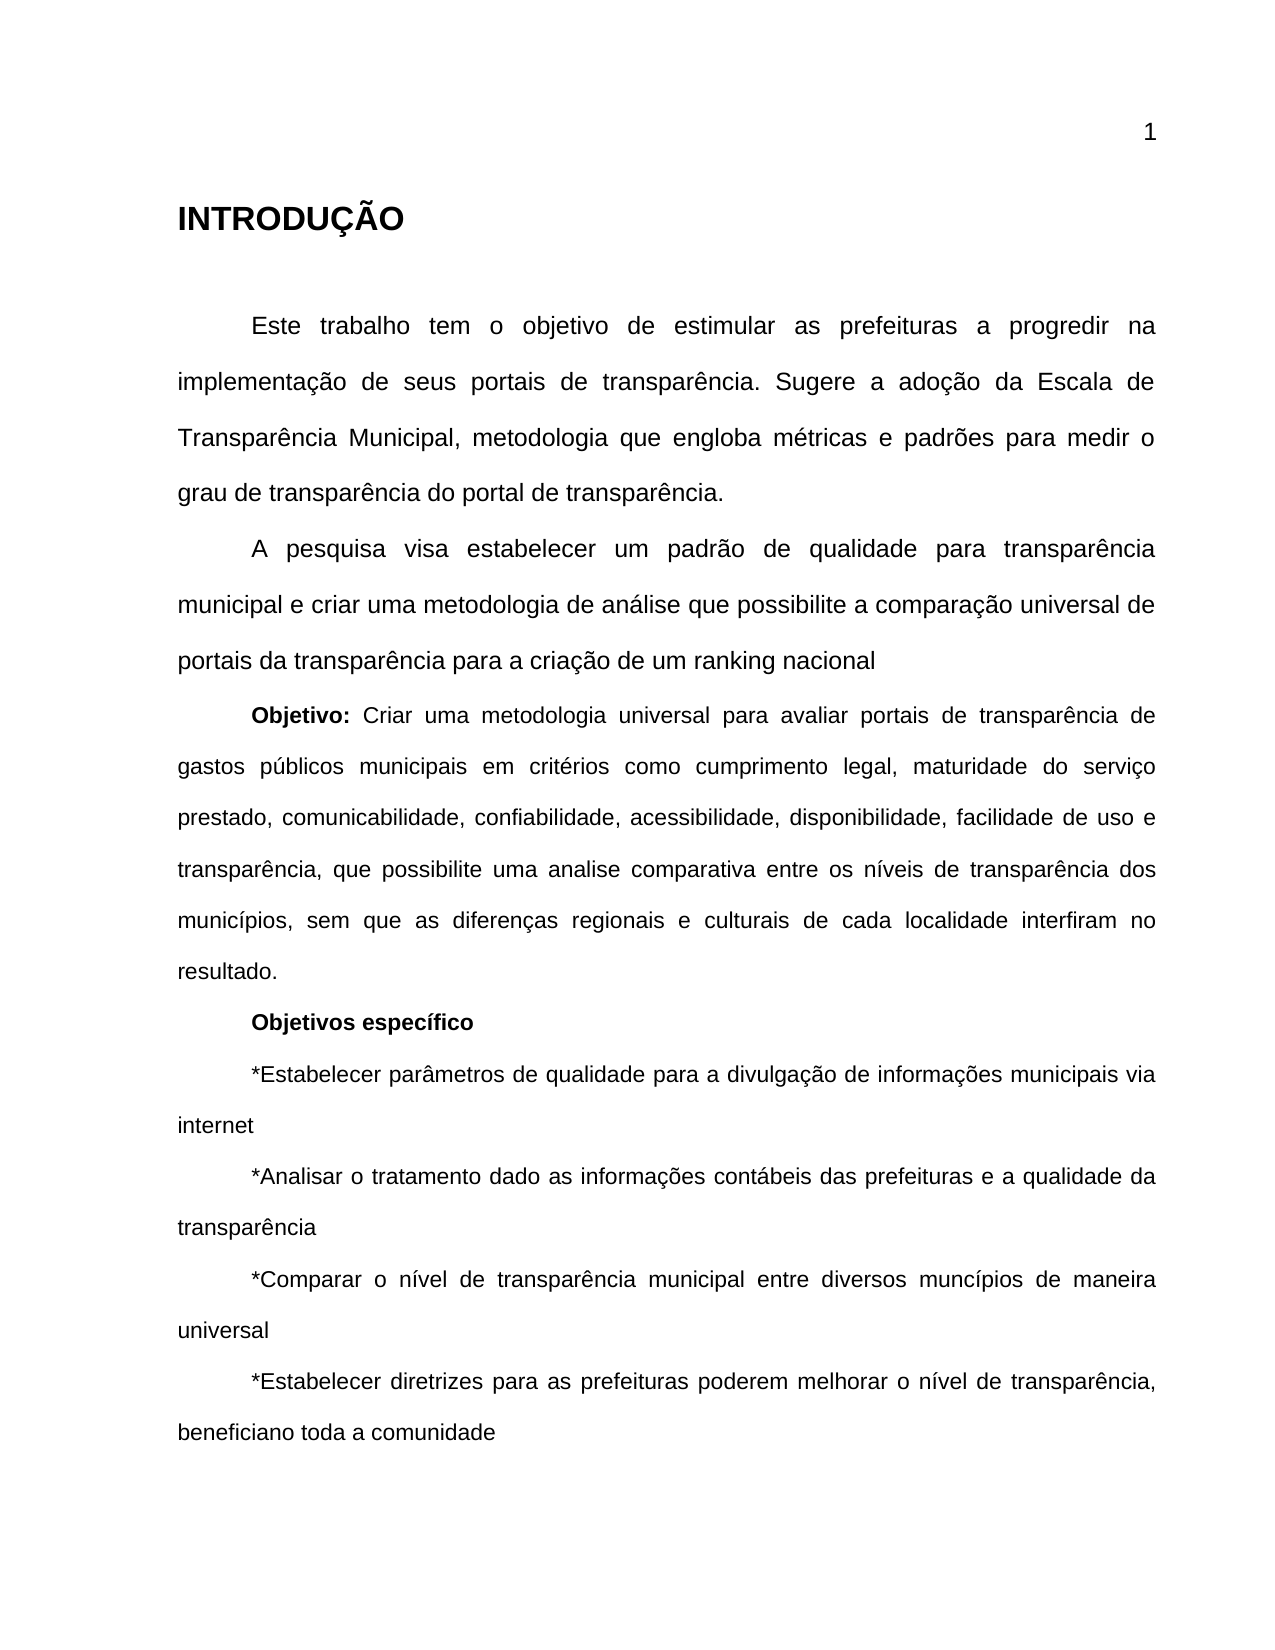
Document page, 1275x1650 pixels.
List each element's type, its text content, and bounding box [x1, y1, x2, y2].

text Objetivos específico [177, 1010, 1157, 1036]
text *Estabelecer diretrizes para as prefeituras poderem melhorar o nível de transparência, beneficiano toda a comunidade [177, 1369, 1157, 1446]
text *Analisar o tratamento dado as informações contábeis das prefeituras e a qualidade da transparência [177, 1164, 1157, 1241]
text *Estabelecer parâmetros de qualidade para a divulgação de informações municipais via internet [177, 1061, 1157, 1138]
text Objetivo: Criar uma metodologia universal para avaliar portais de transparência de gastos públicos municipais em critérios como cumprimento legal, maturidade do serviço prestado, comunicabilidade, confiabilidade, acessibilidade, disponibilidade, facilidade de uso e transparência, que possibilite uma analise comparativa entre os níveis de transparência dos municípios, sem que as diferenças regionais e culturais de cada localidade interfiram no resultado. [177, 702, 1157, 984]
text *Comparar o nível de transparência municipal entre diversos muncípios de maneira universal [177, 1266, 1157, 1343]
text A pesquisa visa estabelecer um padrão de qualidade para transparência municipal e criar uma metodologia de análise que possibilite a comparação universal de portais da transparência para a criação de um ranking nacional [177, 535, 1157, 674]
text Este trabalho tem o objetivo de estimular as prefeituras a progredir na implementação de seus portais de transparência. Sugere a adoção da Escala de Transparência Municipal, metodologia que engloba métricas e padrões para medir o grau de transparência do portal de transparência. [177, 312, 1157, 507]
subtitle Introdução [177, 200, 1157, 238]
